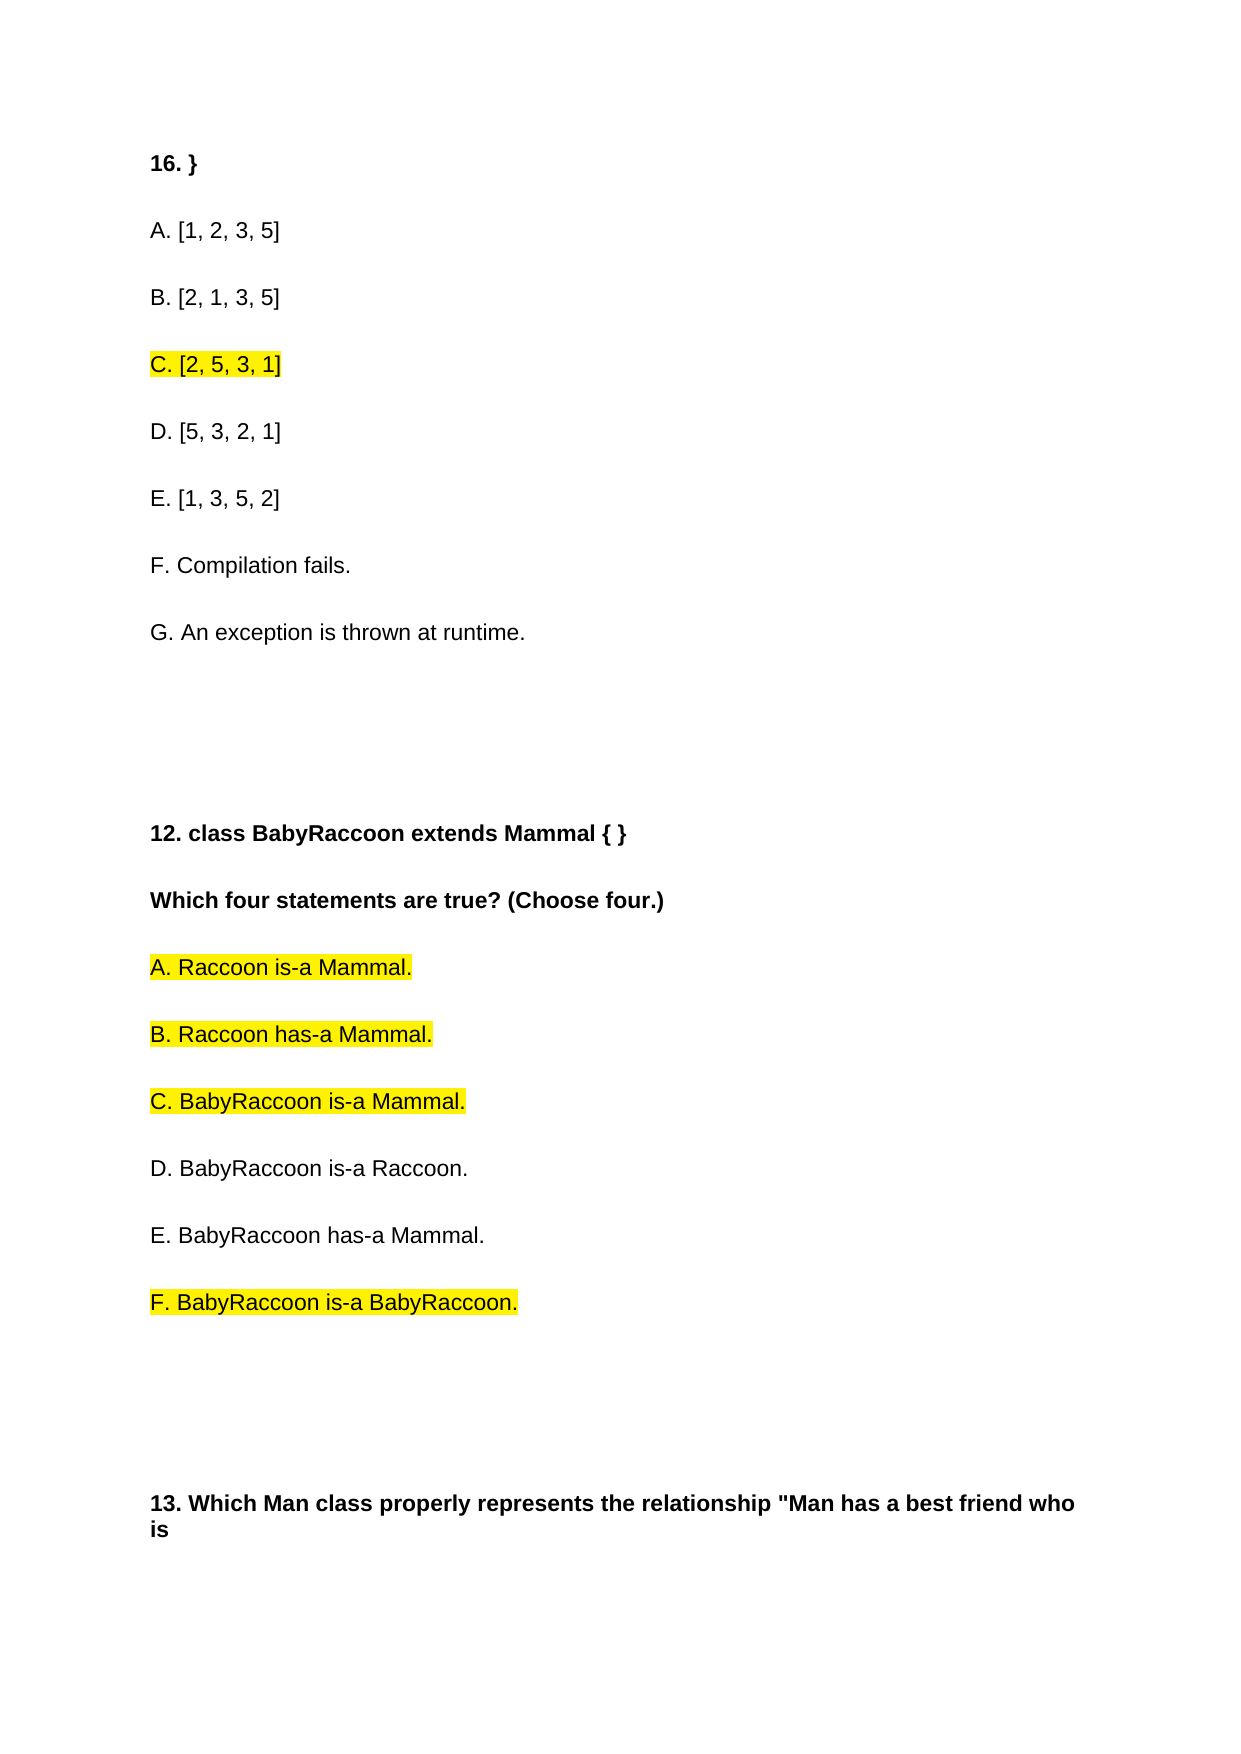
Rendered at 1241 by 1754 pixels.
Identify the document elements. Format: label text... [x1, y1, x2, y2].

text A. Raccoon is-a Mammal. [150, 954, 1090, 980]
text 13. Which Man class properly represents the relationship "Man has a best friend who is [150, 1489, 1090, 1542]
text D. BabyRaccoon is-a Raccoon. [150, 1155, 1090, 1181]
text 12. class BabyRaccoon extends Mammal { } [150, 820, 1090, 846]
text C. [2, 5, 3, 1] [150, 351, 1090, 377]
text G. An exception is thrown at runtime. [150, 619, 1090, 645]
text C. BabyRaccoon is-a Mammal. [150, 1088, 1090, 1114]
text Which four statements are true? (Choose four.) [150, 887, 1090, 913]
text A. [1, 2, 3, 5] [150, 217, 1090, 243]
text E. [1, 3, 5, 2] [150, 485, 1090, 511]
text F. BabyRaccoon is-a BabyRaccoon. [150, 1289, 1090, 1315]
text E. BabyRaccoon has-a Mammal. [150, 1222, 1090, 1248]
text 16. } [150, 150, 1090, 176]
text F. Compilation fails. [150, 552, 1090, 578]
text B. Raccoon has-a Mammal. [150, 1021, 1090, 1047]
text D. [5, 3, 2, 1] [150, 418, 1090, 444]
text B. [2, 1, 3, 5] [150, 284, 1090, 310]
